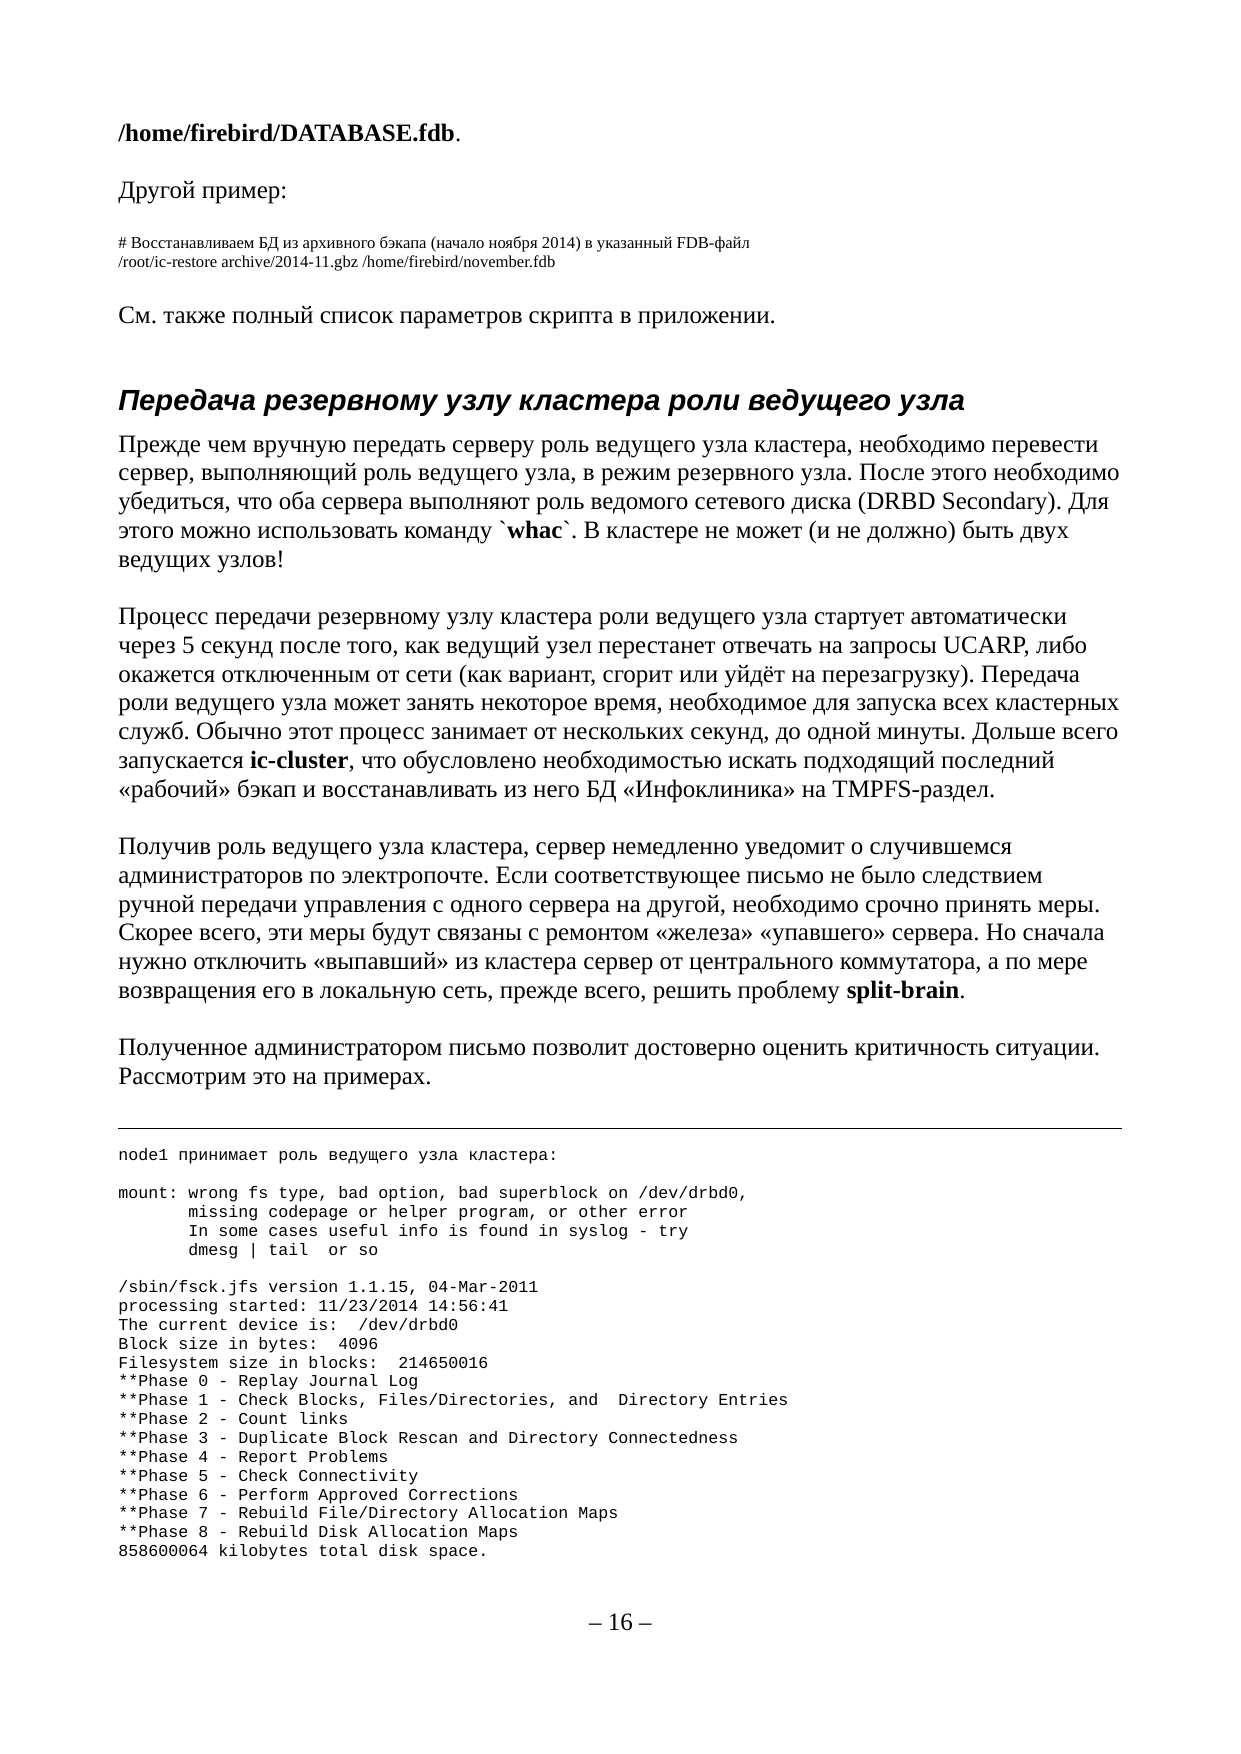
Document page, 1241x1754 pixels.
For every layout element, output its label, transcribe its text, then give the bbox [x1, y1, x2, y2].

text **Phase 1 - Check Blocks, Files/Directories, and Directory Entries [118, 1392, 1122, 1411]
text # Восстанавливаем БД из архивного бэкапа (начало ноября 2014) в указанный FDB-файл [118, 233, 1122, 252]
text См. также полный список параметров скрипта в приложении. [118, 300, 1122, 329]
text **Phase 8 - Rebuild Disk Allocation Maps [118, 1524, 1122, 1543]
text **Phase 3 - Duplicate Block Rescan and Directory Connectedness [118, 1429, 1122, 1448]
text missing codepage or helper program, or other error [118, 1203, 1122, 1222]
text mount: wrong fs type, bad option, bad superblock on /dev/drbd0, [118, 1184, 1122, 1203]
text /sbin/fsck.jfs version 1.1.15, 04-Mar-2011 [118, 1279, 1122, 1298]
text Filesystem size in blocks: 214650016 [118, 1354, 1122, 1373]
text node1 принимает роль ведущего узла кластера: [118, 1147, 1122, 1166]
text /root/ic-restore archive/2014-11.gbz /home/firebird/november.fdb [118, 252, 1122, 271]
text **Phase 2 - Count links [118, 1411, 1122, 1429]
text **Phase 6 - Perform Approved Corrections [118, 1486, 1122, 1505]
text /home/firebird/DATABASE.fdb. [118, 118, 1122, 147]
text **Phase 0 - Replay Journal Log [118, 1373, 1122, 1392]
subtitle Передача резервному узлу кластера роли ведущего узла [118, 383, 1122, 416]
text dmesg | tail or so [118, 1241, 1122, 1260]
text **Phase 7 - Rebuild File/Directory Allocation Maps [118, 1505, 1122, 1524]
text Другой пример: [118, 176, 1122, 204]
text Block size in bytes: 4096 [118, 1335, 1122, 1354]
text Прежде чем вручную передать серверу роль ведущего узла кластера, необходимо перевести сервер, выполняющий роль ведущего узла, в режим резервного узла. После этого необходимо убедиться, что оба сервера выполняют роль ведомого сетевого диска (DRBD Secondary). Для этого можно использовать команду `whac`. В кластере не может (и не должно) быть двух ведущих узлов! [118, 429, 1122, 572]
text 858600064 kilobytes total disk space. [118, 1543, 1122, 1562]
text In some cases useful info is found in syslog - try [118, 1222, 1122, 1241]
text Полученное администратором письмо позволит достоверно оценить критичность ситуации. Рассмотрим это на примерах. [118, 1032, 1122, 1090]
text **Phase 4 - Report Problems [118, 1448, 1122, 1467]
text The current device is: /dev/drbd0 [118, 1316, 1122, 1335]
text Получив роль ведущего узла кластера, сервер немедленно уведомит о случившемся администраторов по электропочте. Если соответствующее письмо не было следствием ручной передачи управления с одного сервера на другой, необходимо срочно принять меры. Скорее всего, эти меры будут связаны с ремонтом «железа» «упавшего» сервера. Но сначала нужно отключить «выпавший» из кластера сервер от центрального коммутатора, а по мере возвращения его в локальную сеть, прежде всего, решить проблему split-brain. [118, 831, 1122, 1004]
text **Phase 5 - Check Connectivity [118, 1467, 1122, 1486]
text Процесс передачи резервному узлу кластера роли ведущего узла стартует автоматически через 5 секунд после того, как ведущий узел перестанет отвечать на запросы UCARP, либо окажется отключенным от сети (как вариант, сгорит или уйдёт на перезагрузку). Передача роли ведущего узла может занять некоторое время, необходимое для запуска всех кластерных служб. Обычно этот процесс занимает от нескольких секунд, до одной минуты. Дольше всего запускается ic-cluster, что обусловлено необходимостью искать подходящий последний «рабочий» бэкап и восстанавливать из него БД «Инфоклиника» на TMPFS-раздел. [118, 601, 1122, 802]
text processing started: 11/23/2014 14:56:41 [118, 1298, 1122, 1316]
